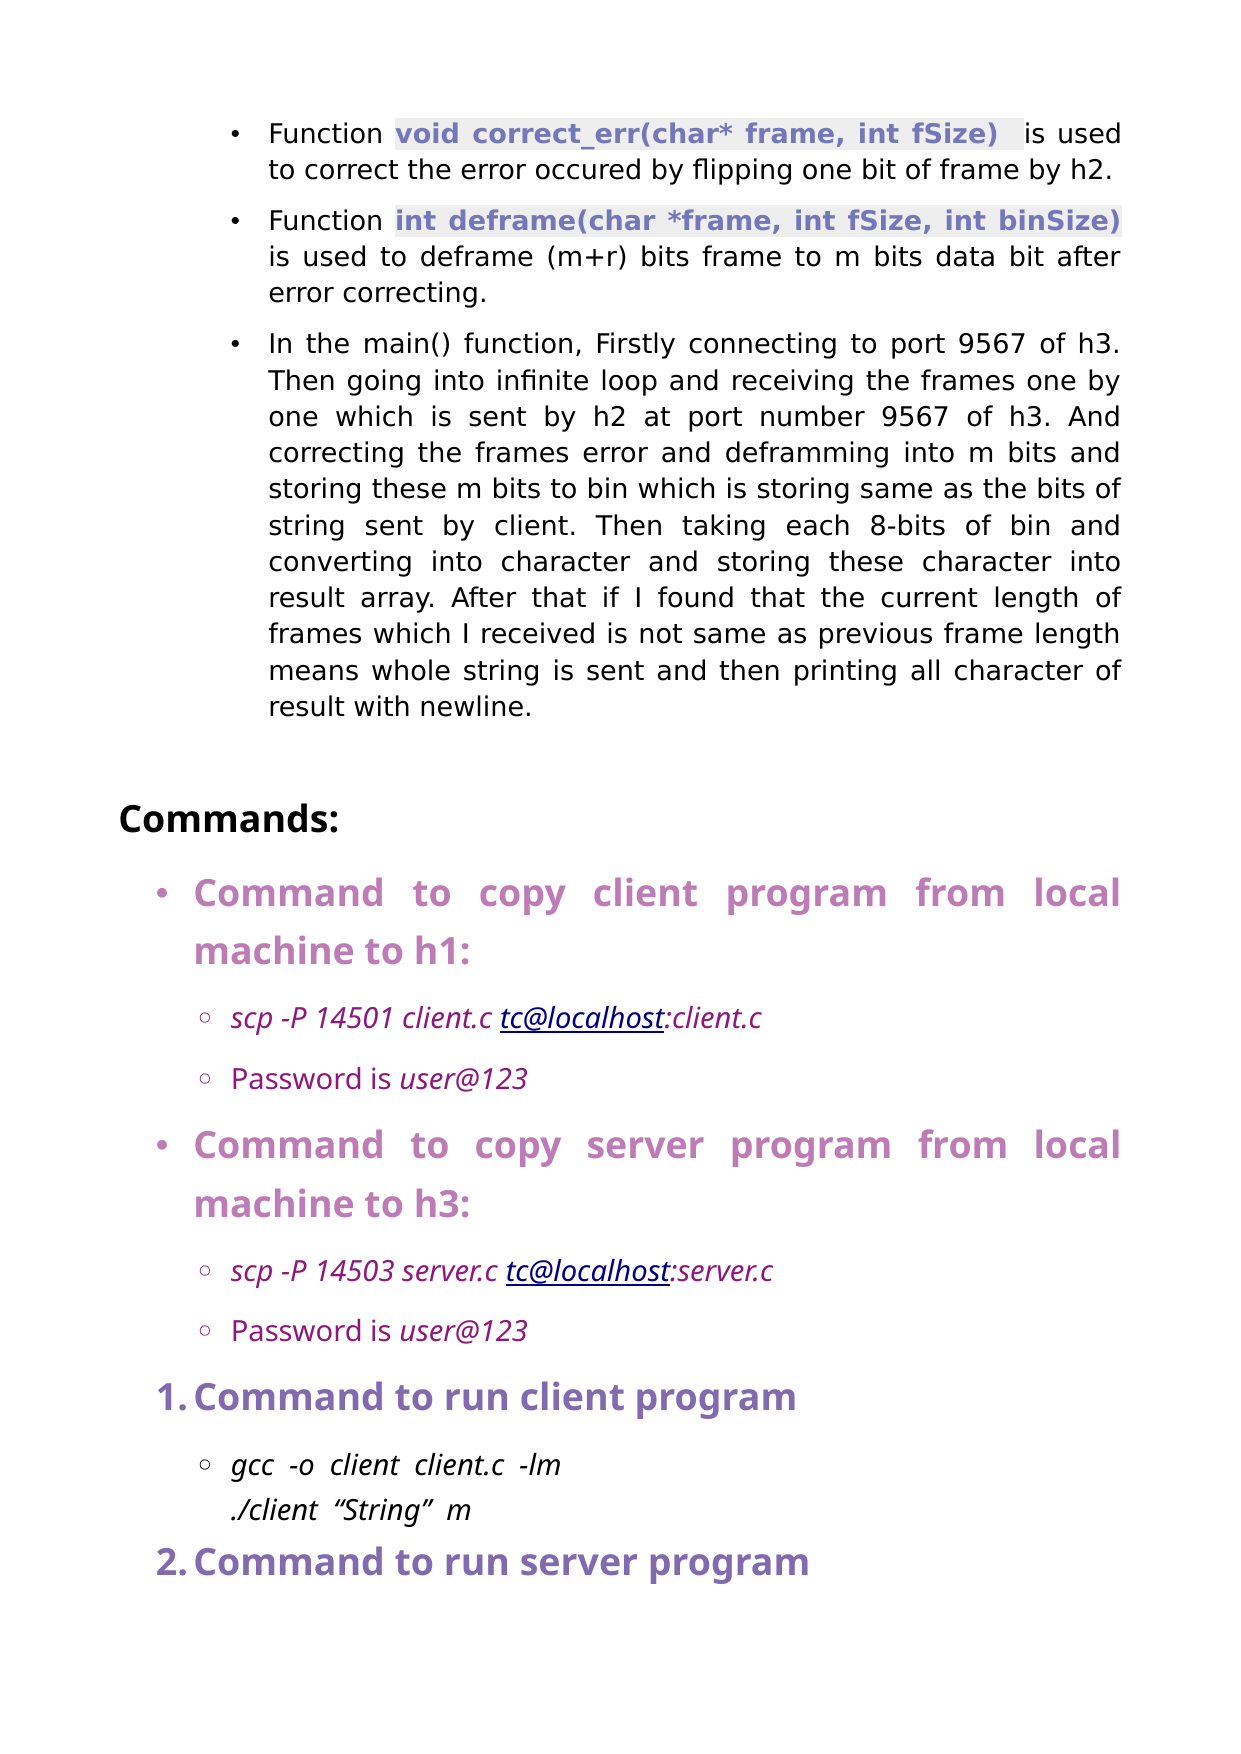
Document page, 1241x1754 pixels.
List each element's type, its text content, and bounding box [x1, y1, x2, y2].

list Function void correct_err(char* frame, int fSize) is used to correct the error occured by flipping one bit of frame by h2. [231, 118, 1122, 186]
list Command to copy client program from local machine to h1: [156, 866, 1122, 976]
list Function int deframe(char *frame, int fSize, int binSize) is used to deframe (m+r) bits frame to m bits data bit after error correcting. [231, 205, 1122, 309]
list scp -P 14501 client.c tc@localhost:client.c [193, 998, 1122, 1037]
list In the main() function, Firstly connecting to port 9567 of h3. Then going into infinite loop and receiving the frames one by one which is sent by h2 at port number 9567 of h3. And correcting the frames error and deframming into m bits and storing these m bits to bin which is storing same as the bits of string sent by client. Then taking each 8-bits of bin and converting into character and storing these character into result array. After that if I found that the current length of frames which I received is not same as previous frame length means whole string is sent and then printing all character of result with newline. [231, 328, 1122, 723]
text Commands: [118, 793, 1122, 844]
list Password is user@123 [193, 1058, 1122, 1098]
list scp -P 14503 server.c tc@localhost:server.c [193, 1250, 1122, 1290]
list ./client “String” m [193, 1489, 1122, 1529]
list Command to copy server program from local machine to h3: [156, 1118, 1122, 1228]
list Command to run server program [156, 1535, 1122, 1586]
list Password is user@123 [193, 1310, 1122, 1350]
list gcc -o client client.c -lm [193, 1444, 1122, 1483]
list Command to run client program [156, 1371, 1122, 1422]
